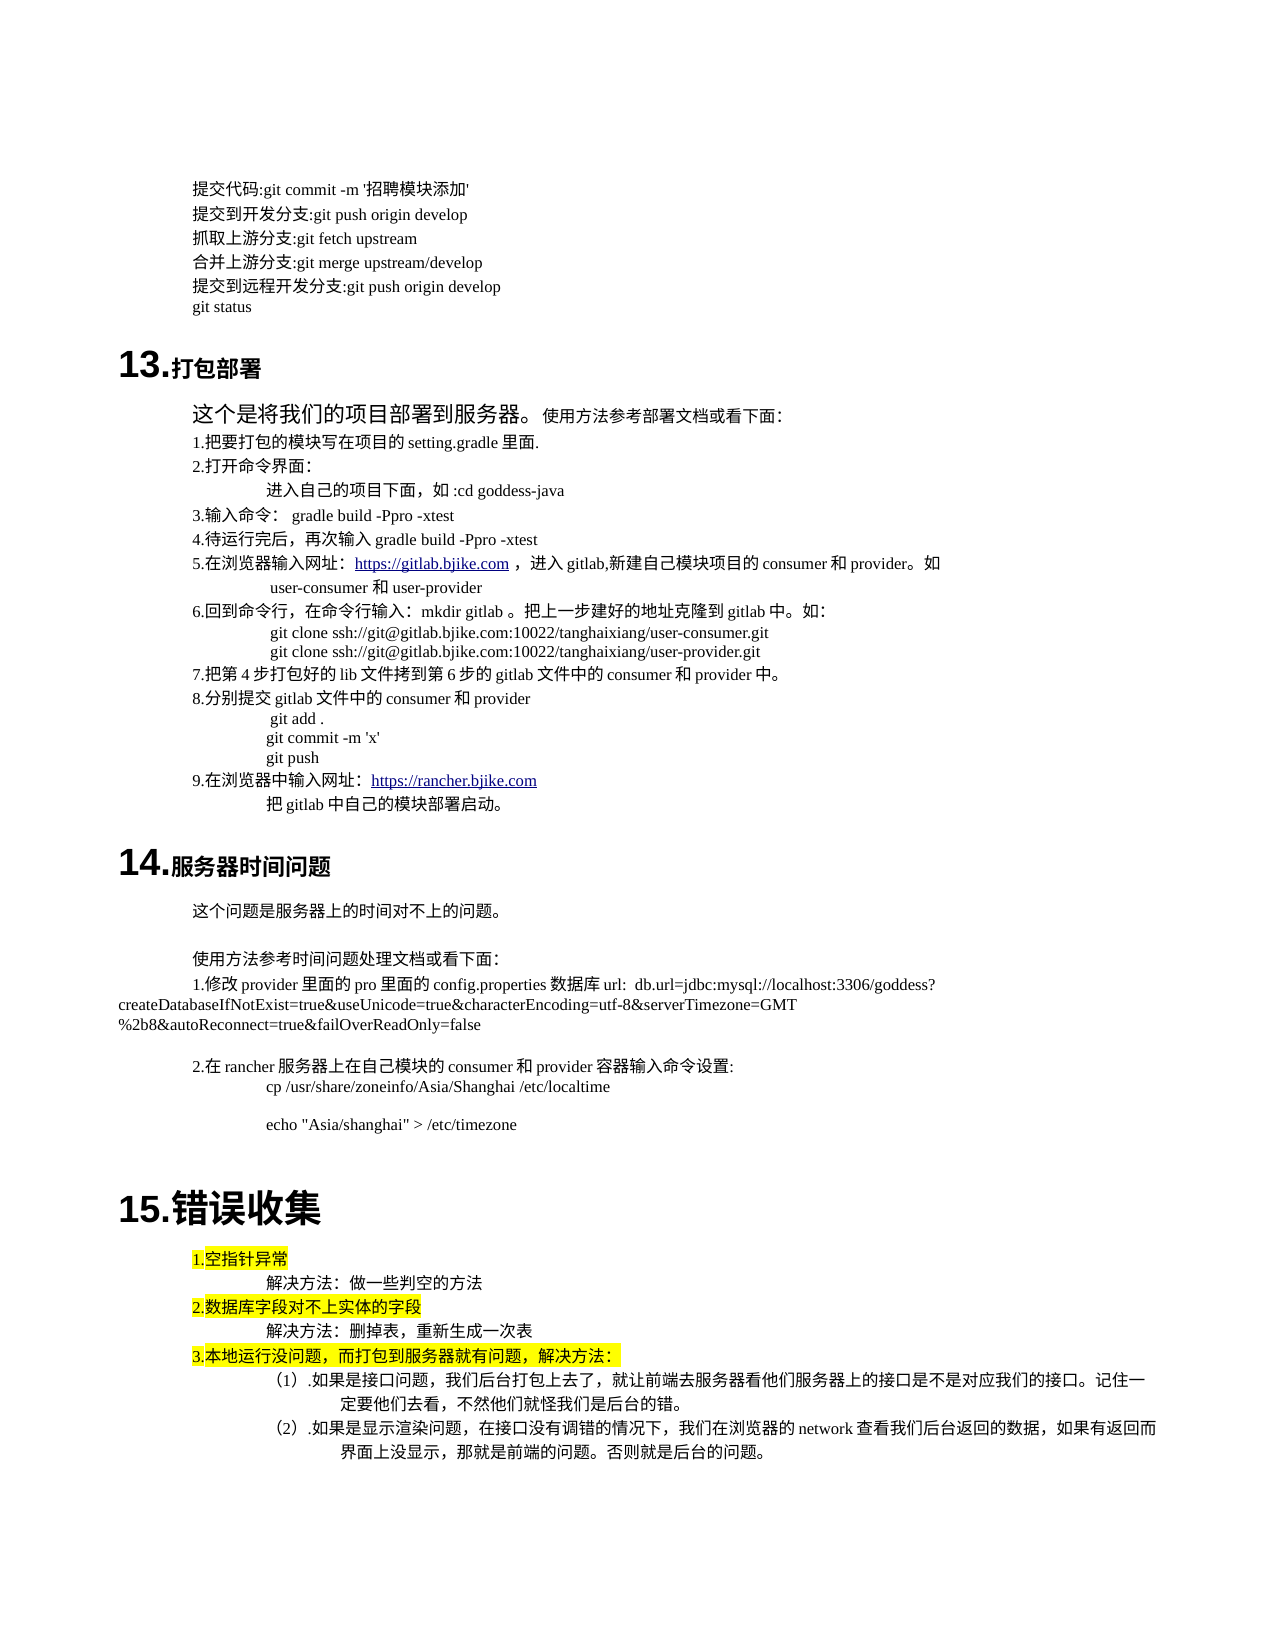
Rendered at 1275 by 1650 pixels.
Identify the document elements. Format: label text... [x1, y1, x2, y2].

text 1.空指针异常 [118, 1246, 1157, 1270]
text 2.打开命令界面： [118, 453, 1157, 477]
text 4.待运行完后，再次输入 gradle build -Ppro -xtest [118, 526, 1157, 550]
subtitle 14.服务器时间问题 [118, 840, 1157, 884]
text 把gitlab中自己的模块部署启动。 [118, 791, 1157, 815]
text git clone ssh://git@gitlab.bjike.com:10022/tanghaixiang/user-consumer.git [118, 622, 1157, 642]
text git clone ssh://git@gitlab.bjike.com:10022/tanghaixiang/user-provider.git [118, 642, 1157, 661]
text 1.修改provider里面的pro里面的config.properties数据库url: db.url=jdbc:mysql://localhost:3306/goddess?createDatabaseIfNotExist=true&useUnicode=true&characterEncoding=utf-8&serverTimezone=GMT%2b8&autoReconnect=true&failOverReadOnly=false [118, 971, 1157, 1033]
text git add . [118, 709, 1157, 728]
text 8.分别提交gitlab文件中的consumer和provider [118, 685, 1157, 709]
text 5.在浏览器输入网址：https://gitlab.bjike.com ，进入gitlab,新建自己模块项目的consumer和provider。如 [118, 550, 1157, 574]
text 解决方法：做一些判空的方法 [118, 1270, 1157, 1294]
subtitle 13.打包部署 [118, 341, 1157, 385]
text 2.数据库字段对不上实体的字段 [118, 1294, 1157, 1318]
text 3.本地运行没问题，而打包到服务器就有问题，解决方法： [118, 1343, 1157, 1367]
text 这个问题是服务器上的时间对不上的问题。 [118, 896, 1157, 922]
text 6.回到命令行，在命令行输入：mkdir gitlab 。把上一步建好的地址克隆到gitlab中。如： [118, 598, 1157, 622]
text 使用方法参考时间问题处理文档或看下面： [118, 942, 1157, 971]
text 提交到开发分支:git push origin develop [118, 201, 1157, 225]
text 进入自己的项目下面，如 :cd goddess-java [118, 477, 1157, 502]
text （2）.如果是显示渲染问题，在接口没有调错的情况下，我们在浏览器的network查看我们后台返回的数据，如果有返回而 界面上没显示，那就是前端的问题。否则就是后台的问题。 [118, 1415, 1157, 1463]
text 9.在浏览器中输入网址：https://rancher.bjike.com [118, 767, 1157, 791]
text 解决方法：删掉表，重新生成一次表 [118, 1318, 1157, 1343]
text git commit -m 'x' [118, 728, 1157, 747]
text 合并上游分支:git merge upstream/develop [118, 249, 1157, 273]
text cp /usr/share/zoneinfo/Asia/Shanghai /etc/localtime [118, 1077, 1157, 1096]
text 这个是将我们的项目部署到服务器。使用方法参考部署文档或看下面： [118, 397, 1157, 429]
text 提交到远程开发分支:git push origin develop [118, 273, 1157, 297]
text （1）.如果是接口问题，我们后台打包上去了，就让前端去服务器看他们服务器上的接口是不是对应我们的接口。记住一 定要他们去看，不然他们就怪我们是后台的错。 [118, 1367, 1157, 1415]
text 抓取上游分支:git fetch upstream [118, 225, 1157, 249]
text 7.把第4步打包好的lib文件拷到第6步的gitlab文件中的consumer和provider中。 [118, 661, 1157, 685]
text git push [118, 747, 1157, 767]
subtitle 15.错误收集 [118, 1178, 1157, 1233]
text git status [118, 297, 1157, 316]
text 2.在rancher服务器上在自己模块的consumer和provider容器输入命令设置: [118, 1053, 1157, 1077]
text user-consumer 和 user-provider [118, 574, 1157, 598]
text 3.输入命令： gradle build -Ppro -xtest [118, 502, 1157, 526]
text echo "Asia/shanghai" > /etc/timezone [118, 1115, 1157, 1134]
text 提交代码:git commit -m '招聘模块添加' [118, 176, 1157, 201]
text 1.把要打包的模块写在项目的setting.gradle里面. [118, 429, 1157, 453]
